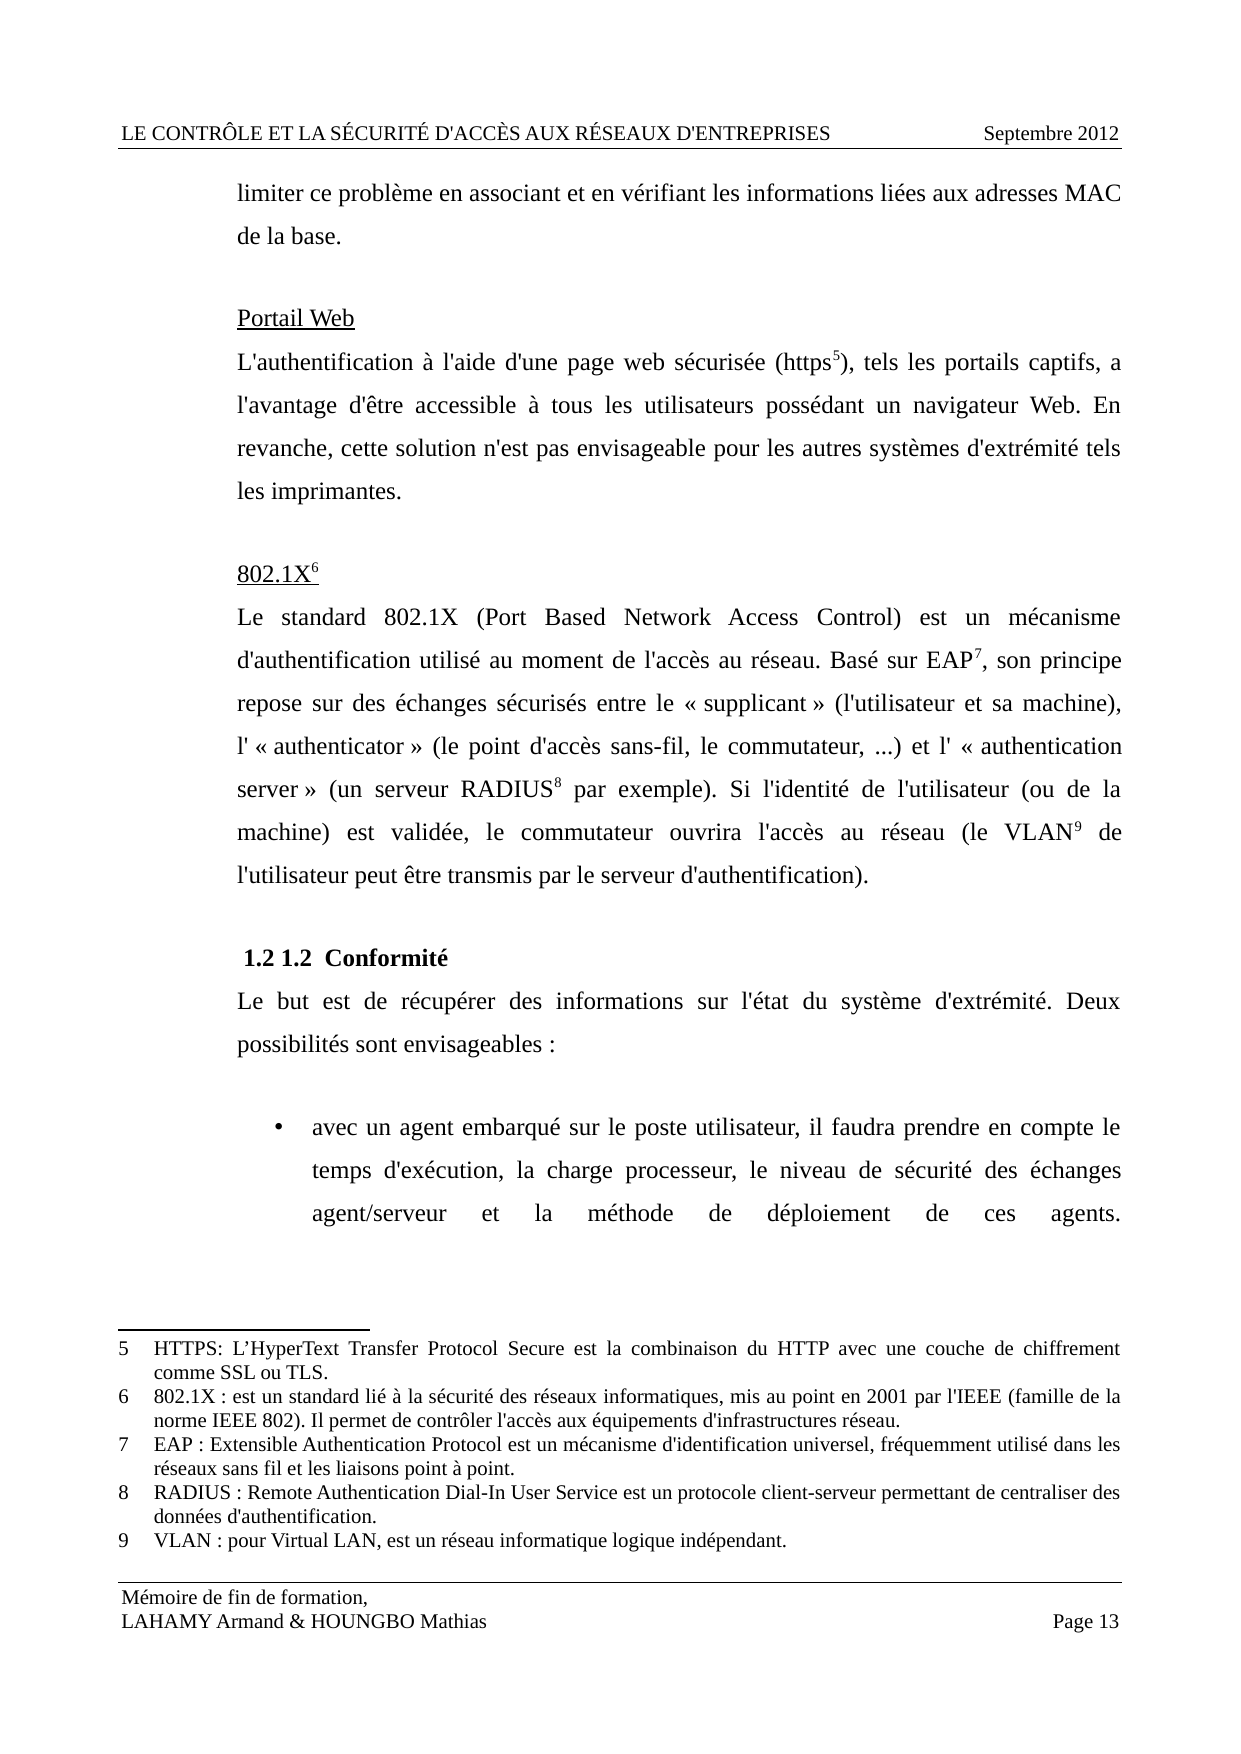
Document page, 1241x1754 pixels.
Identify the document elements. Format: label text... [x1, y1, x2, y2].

list avec un agent embarqué sur le poste utilisateur, il faudra prendre en compte le temps d'exécution, la charge processeur, le niveau de sécurité des échanges agent/serveur et la méthode de déploiement de ces agents. [274, 1112, 1122, 1270]
text Le but est de récupérer des informations sur l'état du système d'extrémité. Deux possibilités sont envisageables : [237, 986, 1122, 1058]
text EAP : Extensible Authentication Protocol est un mécanisme d'identification universel, fréquemment utilisé dans les réseaux sans fil et les liaisons point à point. [118, 1432, 1122, 1480]
text 1.2 1.2 Conformité [237, 943, 1122, 972]
text limiter ce problème en associant et en vérifiant les informations liées aux adresses MAC de la base. [237, 178, 1122, 249]
text 802.1X : est un standard lié à la sécurité des réseaux informatiques, mis au point en 2001 par l'IEEE (famille de la norme IEEE 802). Il permet de contrôler l'accès aux équipements d'infrastructures réseau. [118, 1384, 1122, 1432]
text RADIUS : Remote Authentication Dial-In User Service est un protocole client-serveur permettant de centraliser des données d'authentification. [118, 1480, 1122, 1528]
text L'authentification à l'aide d'une page web sécurisée (https), tels les portails captifs, a l'avantage d'être accessible à tous les utilisateurs possédant un navigateur Web. En revanche, cette solution n'est pas envisageable pour les autres systèmes d'extrémité tels les imprimantes. [237, 347, 1122, 505]
text VLAN : pour Virtual LAN, est un réseau informatique logique indépendant. [118, 1528, 1122, 1552]
text 802.1X [237, 559, 1122, 587]
text Le standard 802.1X (Port Based Network Access Control) est un mécanisme d'authentification utilisé au moment de l'accès au réseau. Basé sur EAP, son principe repose sur des échanges sécurisés entre le « supplicant » (l'utilisateur et sa machine), l' « authenticator » (le point d'accès sans-fil, le commutateur, ...) et l' « authentication server » (un serveur RADIUS par exemple). Si l'identité de l'utilisateur (ou de la machine) est validée, le commutateur ouvrira l'accès au réseau (le VLAN de l'utilisateur peut être transmis par le serveur d'authentification). [237, 602, 1122, 889]
text Portail Web [237, 303, 1122, 332]
text HTTPS: L’HyperText Transfer Protocol Secure est la combinaison du HTTP avec une couche de chiffrement comme SSL ou TLS. [118, 1336, 1122, 1384]
